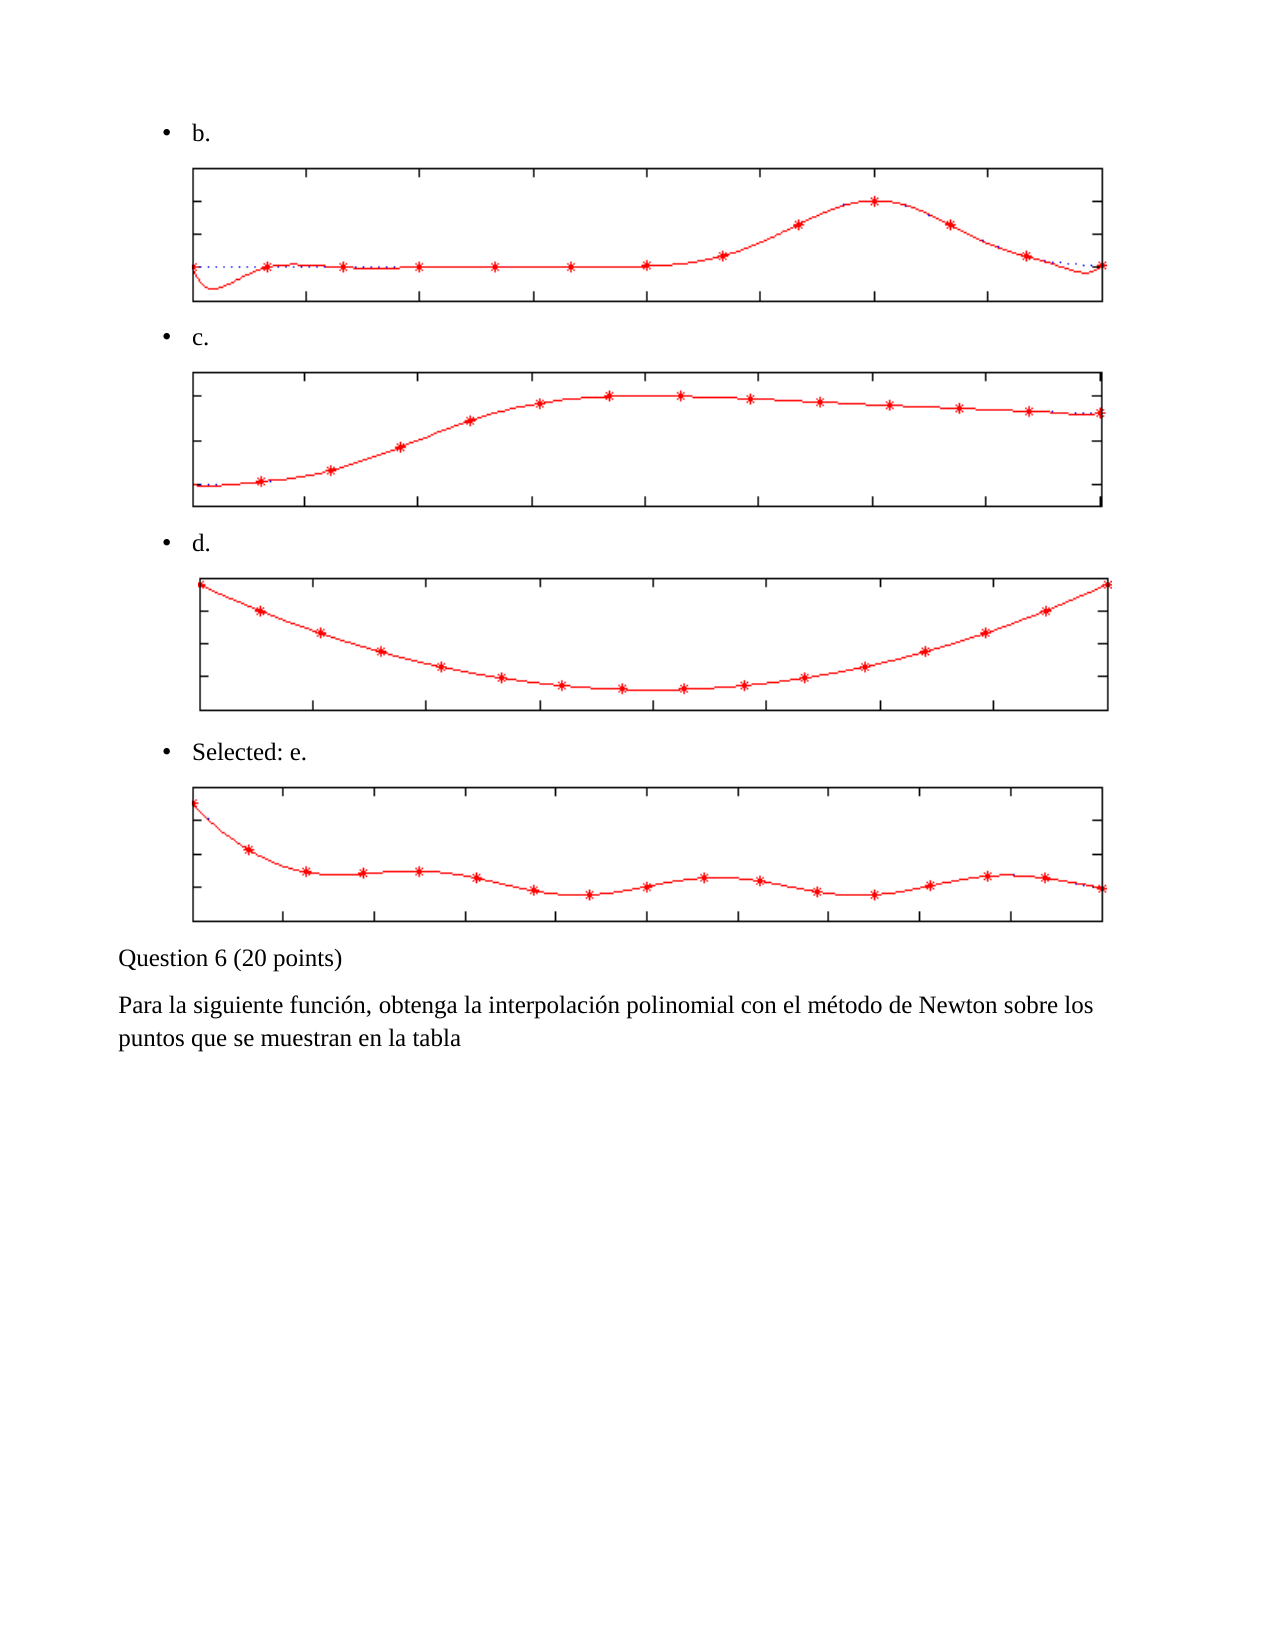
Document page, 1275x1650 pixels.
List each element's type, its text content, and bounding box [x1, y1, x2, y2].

list b. [162, 118, 1157, 147]
list c. [162, 322, 1157, 351]
picture [198, 575, 1112, 713]
text Question 6 (20 points) [118, 943, 1157, 972]
picture [191, 785, 1108, 924]
text Para la siguiente función, obtenga la interpolación polinomial con el método de Newton sobre los puntos que se muestran en la tabla [118, 991, 1157, 1052]
picture [191, 165, 1108, 304]
list Selected: e. [162, 737, 1157, 766]
list d. [162, 528, 1157, 557]
picture [191, 369, 1106, 509]
